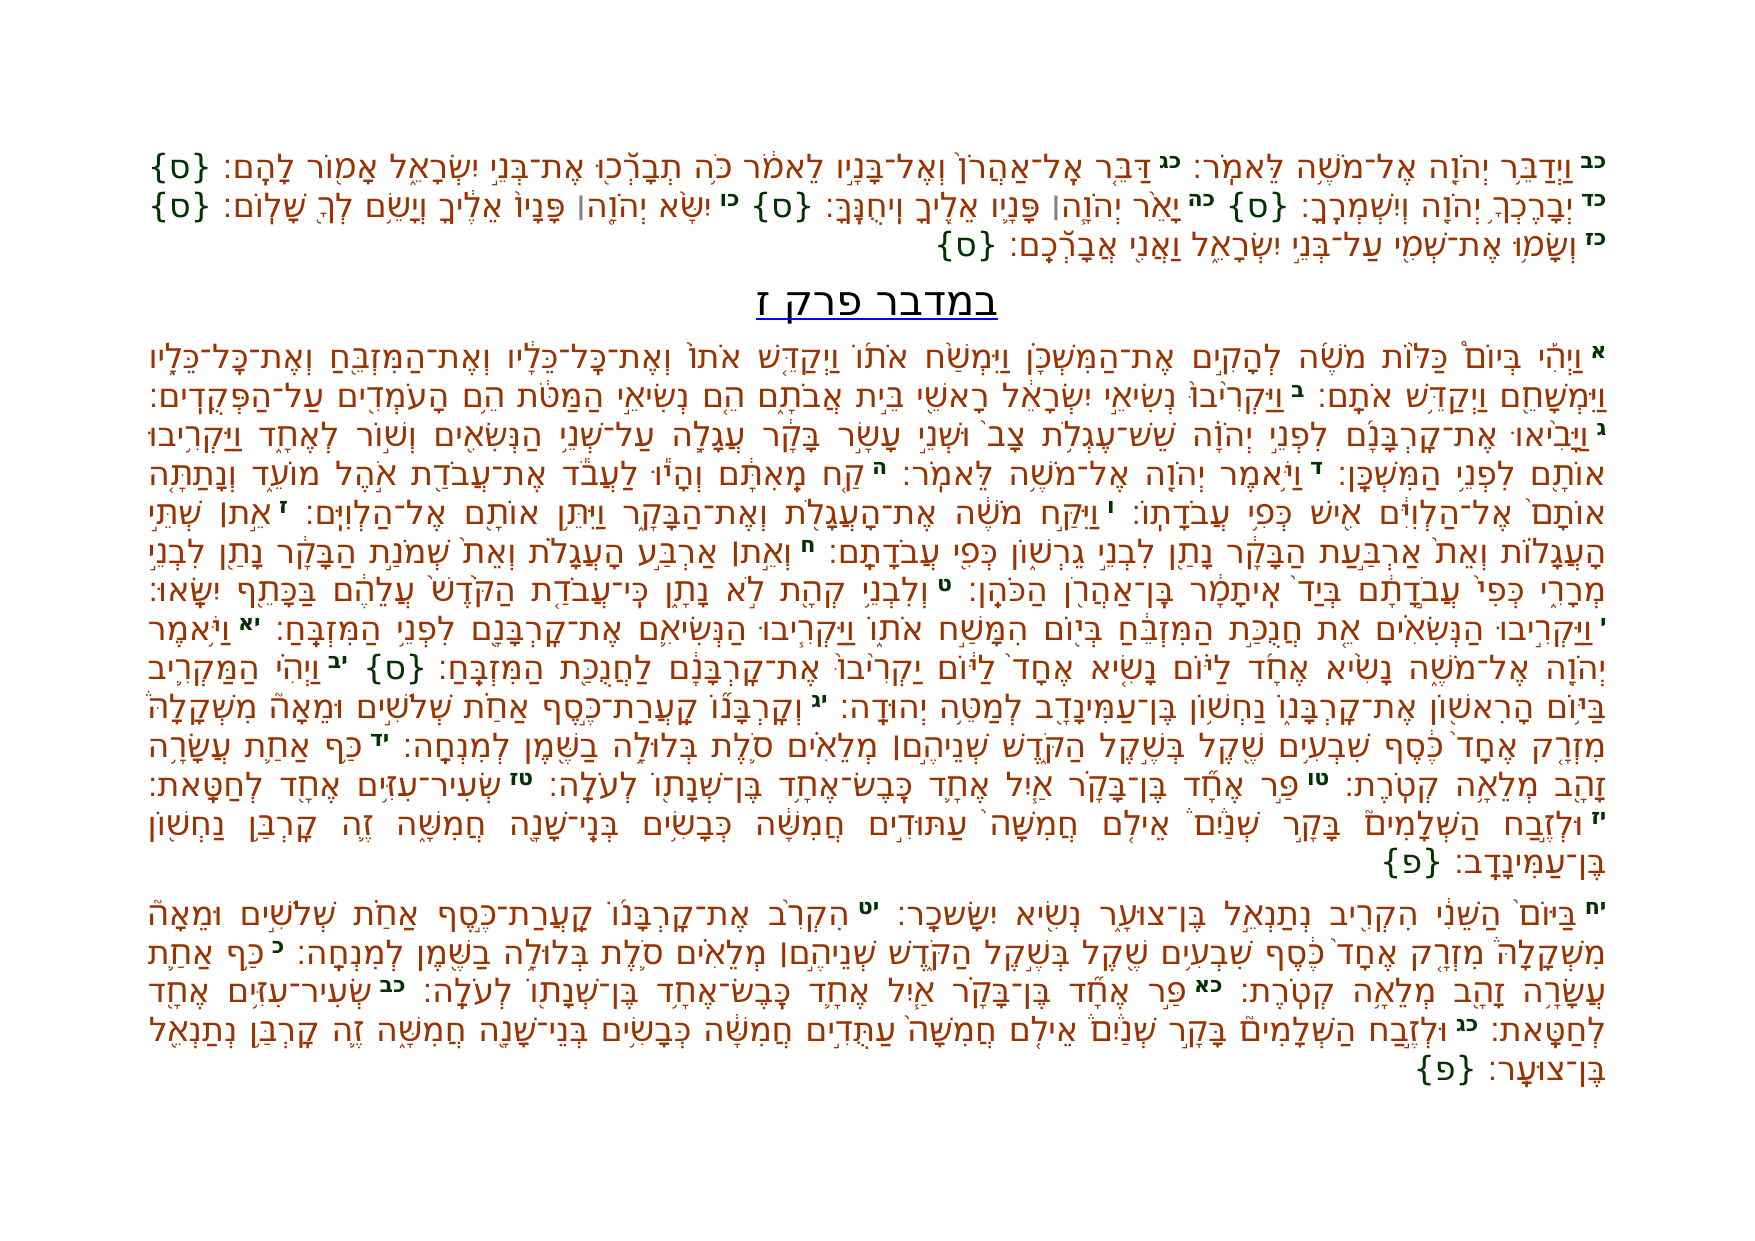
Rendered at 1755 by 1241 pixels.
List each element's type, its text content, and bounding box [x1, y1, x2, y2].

text במדבר פרק ז [148, 277, 1606, 325]
text כב וַיְדַבֵּ֥ר יְהֹוָ֖ה אֶל־מֹשֶׁ֥ה לֵּאמֹֽר׃ כג דַּבֵּ֤ר אֶֽל־אַהֲרֹן֙ וְאֶל־בָּנָ֣יו לֵאמֹ֔ר כֹּ֥ה תְבָרְﬞכ֖וּ אֶת־בְּנֵ֣י יִשְׂרָאֵ֑ל אָמ֖וֹר לָהֶֽם׃ {ס} כד יְבָרֶכְךָ֥ יְהֹוָ֖ה וְיִשְׁמְרֶֽךָ׃ {ס} כה יָאֵ֨ר יְהֹוָ֧ה׀ פָּנָ֛יו אֵלֶ֖יךָ וִֽיחֻנֶּֽךָּ׃ {ס} כו יִשָּׂ֨א יְהֹוָ֤ה׀ פָּנָיו֙ אֵלֶ֔יךָ וְיָשֵׂ֥ם לְךָ֖ שָׁלֽוֹם׃ {ס} כז וְשָׂמ֥וּ אֶת־שְׁמִ֖י עַל־בְּנֵ֣י יִשְׂרָאֵ֑ל וַאֲנִ֖י אֲבָרְﬞכֵֽם׃ {ס} [148, 148, 1606, 264]
text א וַיְהִ֡י בְּיוֹם֩ כַּלּ֨וֹת מֹשֶׁ֜ה לְהָקִ֣ים אֶת־הַמִּשְׁכָּ֗ן וַיִּמְשַׁ֨ח אֹת֜וֹ וַיְקַדֵּ֤שׁ אֹתוֹ֙ וְאֶת־כׇּל־כֵּלָ֔יו וְאֶת־הַמִּזְבֵּ֖חַ וְאֶת־כׇּל־כֵּלָ֑יו וַיִּמְשָׁחֵ֖ם וַיְקַדֵּ֥שׁ אֹתָֽם׃ ב וַיַּקְרִ֙יבוּ֙ נְשִׂיאֵ֣י יִשְׂרָאֵ֔ל רָאשֵׁ֖י בֵּ֣ית אֲבֹתָ֑ם הֵ֚ם נְשִׂיאֵ֣י הַמַּטֹּ֔ת הֵ֥ם הָעֹמְדִ֖ים עַל־הַפְּקֻדִֽים׃ ג וַיָּבִ֨יאוּ אֶת־קׇרְבָּנָ֜ם לִפְנֵ֣י יְהֹוָ֗ה שֵׁשׁ־עֶגְלֹ֥ת צָב֙ וּשְׁנֵ֣י עָשָׂ֣ר בָּקָ֔ר עֲגָלָ֛ה עַל־שְׁנֵ֥י הַנְּשִׂאִ֖ים וְשׁ֣וֹר לְאֶחָ֑ד וַיַּקְרִ֥יבוּ אוֹתָ֖ם לִפְנֵ֥י הַמִּשְׁכָּֽן׃ ד וַיֹּ֥אמֶר יְהֹוָ֖ה אֶל־מֹשֶׁ֥ה לֵּאמֹֽר׃ ה קַ֚ח מֵֽאִתָּ֔ם וְהָי֕וּ לַעֲבֹ֕ד אֶת־עֲבֹדַ֖ת אֹ֣הֶל מוֹעֵ֑ד וְנָתַתָּ֤ה אוֹתָם֙ אֶל־הַלְוִיִּ֔ם אִ֖ישׁ כְּפִ֥י עֲבֹדָתֽוֹ׃ ו וַיִּקַּ֣ח מֹשֶׁ֔ה אֶת־הָעֲגָלֹ֖ת וְאֶת־הַבָּקָ֑ר וַיִּתֵּ֥ן אוֹתָ֖ם אֶל־הַלְוִיִּֽם׃ ז אֵ֣ת׀ שְׁתֵּ֣י הָעֲגָל֗וֹת וְאֵת֙ אַרְבַּ֣עַת הַבָּקָ֔ר נָתַ֖ן לִבְנֵ֣י גֵרְשׁ֑וֹן כְּפִ֖י עֲבֹדָתָֽם׃ ח וְאֵ֣ת׀ אַרְבַּ֣ע הָעֲגָלֹ֗ת וְאֵת֙ שְׁמֹנַ֣ת הַבָּקָ֔ר נָתַ֖ן לִבְנֵ֣י מְרָרִ֑י כְּפִי֙ עֲבֹ֣דָתָ֔ם בְּיַד֙ אִֽיתָמָ֔ר בֶּֽן־אַהֲרֹ֖ן הַכֹּהֵֽן׃ ט וְלִבְנֵ֥י קְהָ֖ת לֹ֣א נָתָ֑ן כִּֽי־עֲבֹדַ֤ת הַקֹּ֙דֶשׁ֙ עֲלֵהֶ֔ם בַּכָּתֵ֖ף יִשָּֽׂאוּ׃ י וַיַּקְרִ֣יבוּ הַנְּשִׂאִ֗ים אֵ֚ת חֲנֻכַּ֣ת הַמִּזְבֵּ֔חַ בְּי֖וֹם הִמָּשַׁ֣ח אֹת֑וֹ וַיַּקְרִ֧יבוּ הַנְּשִׂיאִ֛ם אֶת־קׇרְבָּנָ֖ם לִפְנֵ֥י הַמִּזְבֵּֽחַ׃ יא וַיֹּ֥אמֶר יְהֹוָ֖ה אֶל־מֹשֶׁ֑ה נָשִׂ֨יא אֶחָ֜ד לַיּ֗וֹם נָשִׂ֤יא אֶחָד֙ לַיּ֔וֹם יַקְרִ֙יבוּ֙ אֶת־קׇרְבָּנָ֔ם לַחֲנֻכַּ֖ת הַמִּזְבֵּֽחַ׃ {ס} יב וַיְהִ֗י הַמַּקְרִ֛יב בַּיּ֥וֹם הָרִאשׁ֖וֹן אֶת־קׇרְבָּנ֑וֹ נַחְשׁ֥וֹן בֶּן־עַמִּינָדָ֖ב לְמַטֵּ֥ה יְהוּדָֽה׃ יג וְקׇרְבָּנ֞וֹ קַֽעֲרַת־כֶּ֣סֶף אַחַ֗ת שְׁלֹשִׁ֣ים וּמֵאָה֮ מִשְׁקָלָהּ֒ מִזְרָ֤ק אֶחָד֙ כֶּ֔סֶף שִׁבְעִ֥ים שֶׁ֖קֶל בְּשֶׁ֣קֶל הַקֹּ֑דֶשׁ שְׁנֵיהֶ֣ם׀ מְלֵאִ֗ים סֹ֛לֶת בְּלוּלָ֥ה בַשֶּׁ֖מֶן לְמִנְחָֽה׃ יד כַּ֥ף אַחַ֛ת עֲשָׂרָ֥ה זָהָ֖ב מְלֵאָ֥ה קְטֹֽרֶת׃ טו פַּ֣ר אֶחָ֞ד בֶּן־בָּקָ֗ר אַ֧יִל אֶחָ֛ד כֶּֽבֶשׂ־אֶחָ֥ד בֶּן־שְׁנָת֖וֹ לְעֹלָֽה׃ טז שְׂעִיר־עִזִּ֥ים אֶחָ֖ד לְחַטָּֽאת׃ יז וּלְזֶ֣בַח הַשְּׁלָמִים֮ בָּקָ֣ר שְׁנַ֒יִם֒ אֵילִ֤ם חֲמִשָּׁה֙ עַתּוּדִ֣ים חֲמִשָּׁ֔ה כְּבָשִׂ֥ים בְּנֵֽי־שָׁנָ֖ה חֲמִשָּׁ֑ה זֶ֛ה קׇרְבַּ֥ן נַחְשׁ֖וֹן בֶּן־עַמִּינָדָֽב׃ {פ} [148, 338, 1606, 882]
text יח בַּיּוֹם֙ הַשֵּׁנִ֔י הִקְרִ֖יב נְתַנְאֵ֣ל בֶּן־צוּעָ֑ר נְשִׂ֖יא יִשָּׂשכָֽר׃ יט הִקְרִ֨ב אֶת־קׇרְבָּנ֜וֹ קַֽעֲרַת־כֶּ֣סֶף אַחַ֗ת שְׁלֹשִׁ֣ים וּמֵאָה֮ מִשְׁקָלָהּ֒ מִזְרָ֤ק אֶחָד֙ כֶּ֔סֶף שִׁבְעִ֥ים שֶׁ֖קֶל בְּשֶׁ֣קֶל הַקֹּ֑דֶשׁ שְׁנֵיהֶ֣ם׀ מְלֵאִ֗ים סֹ֛לֶת בְּלוּלָ֥ה בַשֶּׁ֖מֶן לְמִנְחָֽה׃ כ כַּ֥ף אַחַ֛ת עֲשָׂרָ֥ה זָהָ֖ב מְלֵאָ֥ה קְטֹֽרֶת׃ כא פַּ֣ר אֶחָ֞ד בֶּן־בָּקָ֗ר אַ֧יִל אֶחָ֛ד כֶּֽבֶשׂ־אֶחָ֥ד בֶּן־שְׁנָת֖וֹ לְעֹלָֽה׃ כב שְׂעִיר־עִזִּ֥ים אֶחָ֖ד לְחַטָּֽאת׃ כג וּלְזֶ֣בַח הַשְּׁלָמִים֮ בָּקָ֣ר שְׁנַ֒יִם֒ אֵילִ֤ם חֲמִשָּׁה֙ עַתֻּדִ֣ים חֲמִשָּׁ֔ה כְּבָשִׂ֥ים בְּנֵי־שָׁנָ֖ה חֲמִשָּׁ֑ה זֶ֛ה קׇרְבַּ֥ן נְתַנְאֵ֖ל בֶּן־צוּעָֽר׃ {פ} [148, 894, 1606, 1088]
